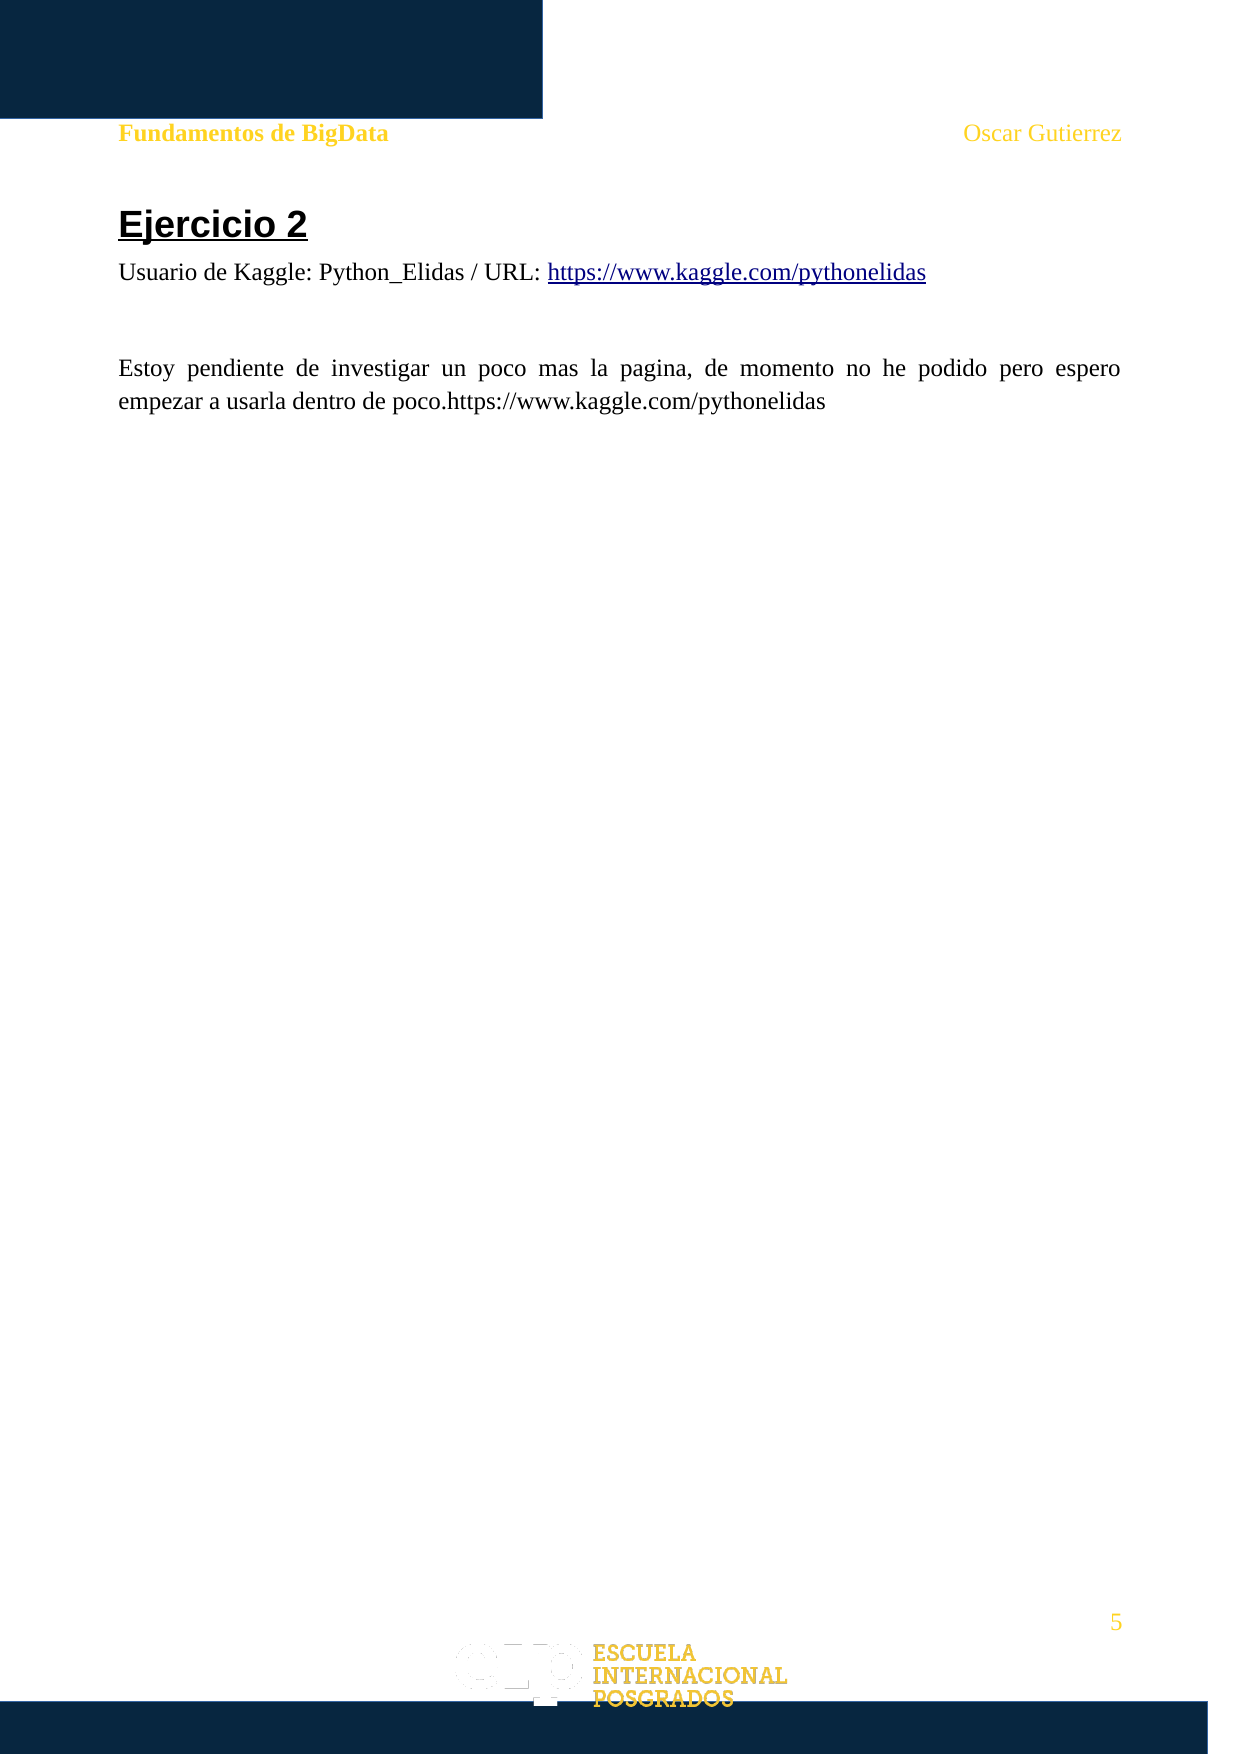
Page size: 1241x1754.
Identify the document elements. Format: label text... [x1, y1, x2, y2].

text Usuario de Kaggle: Python_Elidas / URL: https://www.kaggle.com/pythonelidas [118, 257, 1122, 286]
picture [452, 1614, 788, 1712]
text Estoy pendiente de investigar un poco mas la pagina, de momento no he podido pero espero empezar a usarla dentro de poco.https://www.kaggle.com/pythonelidas [118, 353, 1122, 414]
subtitle Ejercicio 2 [118, 201, 1122, 245]
